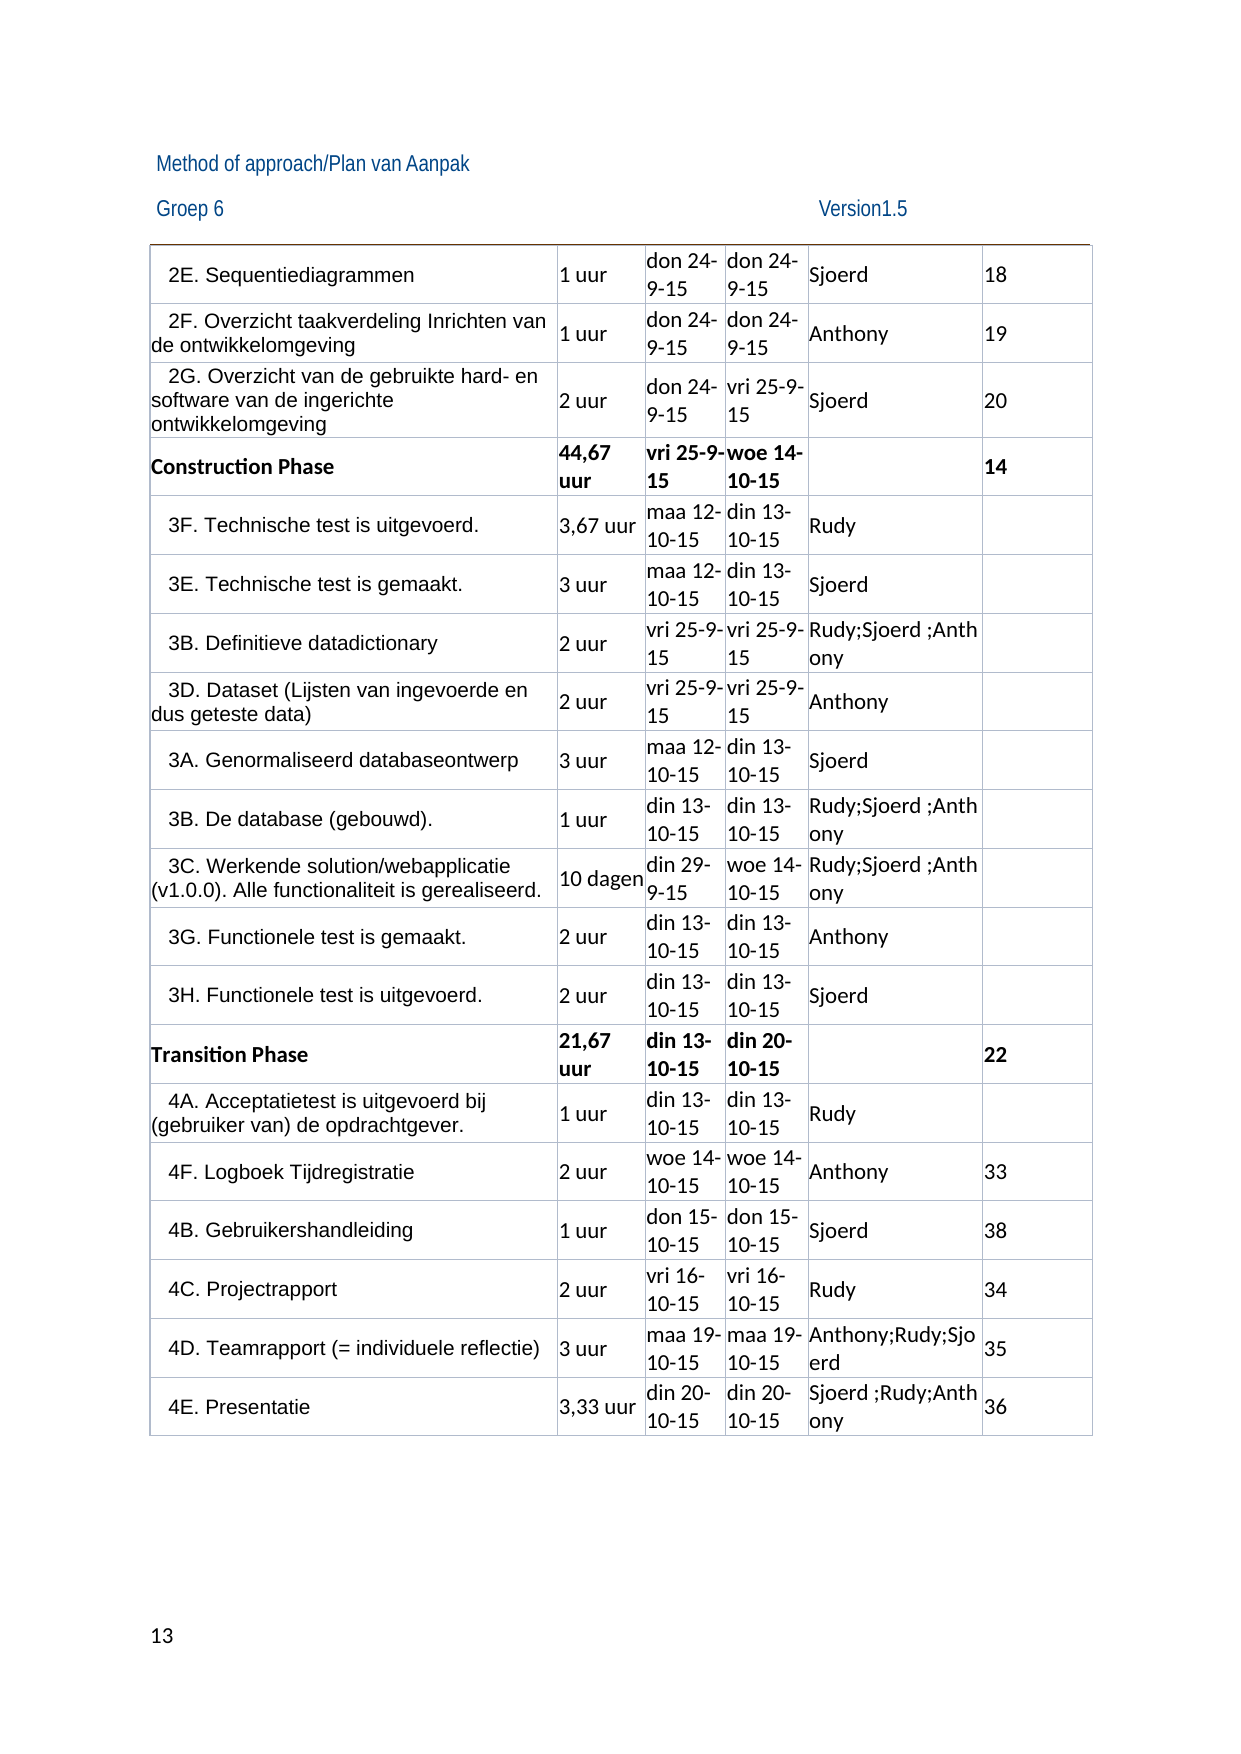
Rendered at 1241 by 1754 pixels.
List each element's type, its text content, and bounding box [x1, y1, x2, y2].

table_cell Rudy [809, 496, 982, 554]
table_cell din 20-10-15 [726, 1025, 808, 1083]
table_cell Construction Phase [151, 438, 557, 495]
table_cell din 13-10-15 [646, 790, 725, 848]
table_cell maa 12-10-15 [646, 731, 725, 789]
table_cell din 13-10-15 [646, 966, 725, 1024]
table_cell 3,67 uur [558, 496, 645, 554]
table_cell vri 16-10-15 [646, 1260, 725, 1318]
table_cell 4F. Logboek Tijdregistratie [151, 1143, 557, 1200]
table_cell 3E. Technische test is gemaakt. [151, 555, 557, 613]
table_cell 2E. Sequentiediagrammen [151, 246, 557, 303]
table_cell don 24-9-15 [646, 304, 725, 362]
table_cell 2 uur [558, 908, 645, 965]
table_cell 3B. De database (gebouwd). [151, 790, 557, 848]
table_cell 2 uur [558, 673, 645, 730]
table_cell 3A. Genormaliseerd databaseontwerp [151, 731, 557, 789]
table_cell din 13-10-15 [646, 1084, 725, 1142]
table_cell 34 [983, 1260, 1092, 1318]
table_cell 1 uur [558, 304, 645, 362]
table_cell din 13-10-15 [726, 790, 808, 848]
table_cell 4B. Gebruikershandleiding [151, 1201, 557, 1259]
table_cell din 13-10-15 [646, 1025, 725, 1083]
table_cell 2G. Overzicht van de gebruikte hard- en software van de ingerichte ontwikkelomgeving [151, 363, 557, 437]
table_cell 1 uur [558, 1201, 645, 1259]
table_cell maa 12-10-15 [646, 496, 725, 554]
table_cell din 13-10-15 [646, 908, 725, 965]
table_cell [983, 673, 1092, 730]
table_cell 35 [983, 1319, 1092, 1377]
table_cell [809, 1025, 982, 1083]
table_cell woe 14-10-15 [726, 849, 808, 907]
table_cell 3H. Functionele test is uitgevoerd. [151, 966, 557, 1024]
table_cell 3D. Dataset (Lijsten van ingevoerde en dus geteste data) [151, 673, 557, 730]
table_cell 4E. Presentatie [151, 1378, 557, 1435]
table_cell 18 [983, 246, 1092, 303]
table_cell Anthony [809, 304, 982, 362]
table_cell Anthony [809, 673, 982, 730]
table_cell don 24-9-15 [646, 363, 725, 437]
table_cell vri 25-9-15 [646, 673, 725, 730]
table_cell Sjoerd [809, 1201, 982, 1259]
table_cell 2 uur [558, 614, 645, 672]
table_cell Sjoerd ;Rudy;Anthony [809, 1378, 982, 1435]
table_cell 14 [983, 438, 1092, 495]
table_cell 3F. Technische test is uitgevoerd. [151, 496, 557, 554]
table_cell 22 [983, 1025, 1092, 1083]
table_cell don 24-9-15 [726, 304, 808, 362]
table_cell 3C. Werkende solution/webapplicatie (v1.0.0). Alle functionaliteit is gerealiseerd. [151, 849, 557, 907]
table_cell vri 25-9-15 [726, 363, 808, 437]
table_cell 2 uur [558, 966, 645, 1024]
table_cell din 13-10-15 [726, 496, 808, 554]
table_cell din 20-10-15 [726, 1378, 808, 1435]
table_cell vri 16-10-15 [726, 1260, 808, 1318]
table_cell 4C. Projectrapport [151, 1260, 557, 1318]
table_cell Sjoerd [809, 731, 982, 789]
table_cell Rudy [809, 1260, 982, 1318]
table_cell Sjoerd [809, 246, 982, 303]
table_cell Transition Phase [151, 1025, 557, 1083]
table_cell 3 uur [558, 1319, 645, 1377]
table_cell 3B. Definitieve datadictionary [151, 614, 557, 672]
table_cell 38 [983, 1201, 1092, 1259]
table_cell 1 uur [558, 790, 645, 848]
table_cell 3,33 uur [558, 1378, 645, 1435]
table_cell [983, 966, 1092, 1024]
table_cell [983, 731, 1092, 789]
table_cell 4D. Teamrapport (= individuele reflectie) [151, 1319, 557, 1377]
table_cell 1 uur [558, 246, 645, 303]
table_cell 3 uur [558, 731, 645, 789]
table_cell 19 [983, 304, 1092, 362]
table_cell din 13-10-15 [726, 1084, 808, 1142]
table_cell woe 14-10-15 [646, 1143, 725, 1200]
table_cell vri 25-9-15 [646, 438, 725, 495]
table_cell maa 12-10-15 [646, 555, 725, 613]
table_cell din 13-10-15 [726, 555, 808, 613]
table_cell 2 uur [558, 363, 645, 437]
table_cell din 13-10-15 [726, 966, 808, 1024]
table_cell don 15-10-15 [646, 1201, 725, 1259]
table_cell Rudy;Sjoerd ;Anthony [809, 790, 982, 848]
table_cell din 20-10-15 [646, 1378, 725, 1435]
table_cell don 24-9-15 [646, 246, 725, 303]
table_cell Rudy;Sjoerd ;Anthony [809, 614, 982, 672]
table_cell Rudy;Sjoerd ;Anthony [809, 849, 982, 907]
table_cell [983, 849, 1092, 907]
table_cell din 13-10-15 [726, 731, 808, 789]
table_cell don 24-9-15 [726, 246, 808, 303]
table_cell Sjoerd [809, 966, 982, 1024]
table_cell Sjoerd [809, 363, 982, 437]
table_cell 2 uur [558, 1260, 645, 1318]
table_cell 10 dagen [558, 849, 645, 907]
table_cell [809, 438, 982, 495]
table_cell don 15-10-15 [726, 1201, 808, 1259]
table_cell [983, 790, 1092, 848]
table_cell vri 25-9-15 [646, 614, 725, 672]
table_cell woe 14-10-15 [726, 1143, 808, 1200]
table_cell 4A. Acceptatietest is uitgevoerd bij (gebruiker van) de opdrachtgever. [151, 1084, 557, 1142]
table_cell din 29-9-15 [646, 849, 725, 907]
table_cell Anthony [809, 1143, 982, 1200]
table_cell vri 25-9-15 [726, 614, 808, 672]
table_cell 1 uur [558, 1084, 645, 1142]
table_cell 2F. Overzicht taakverdeling Inrichten van de ontwikkelomgeving [151, 304, 557, 362]
table_cell 21,67 uur [558, 1025, 645, 1083]
table_cell 36 [983, 1378, 1092, 1435]
table_cell vri 25-9-15 [726, 673, 808, 730]
table_cell 3 uur [558, 555, 645, 613]
table_cell maa 19-10-15 [726, 1319, 808, 1377]
table_cell din 13-10-15 [726, 908, 808, 965]
table_cell [983, 614, 1092, 672]
table_cell maa 19-10-15 [646, 1319, 725, 1377]
table_cell [983, 908, 1092, 965]
table_cell Anthony [809, 908, 982, 965]
table_cell Anthony;Rudy;Sjoerd [809, 1319, 982, 1377]
table_cell [983, 496, 1092, 554]
table_cell [983, 1084, 1092, 1142]
table_cell 20 [983, 363, 1092, 437]
table_cell 2 uur [558, 1143, 645, 1200]
table_cell Sjoerd [809, 555, 982, 613]
table_cell Rudy [809, 1084, 982, 1142]
table_cell woe 14-10-15 [726, 438, 808, 495]
table_cell 33 [983, 1143, 1092, 1200]
table_cell 3G. Functionele test is gemaakt. [151, 908, 557, 965]
table_cell [983, 555, 1092, 613]
table_cell 44,67 uur [558, 438, 645, 495]
